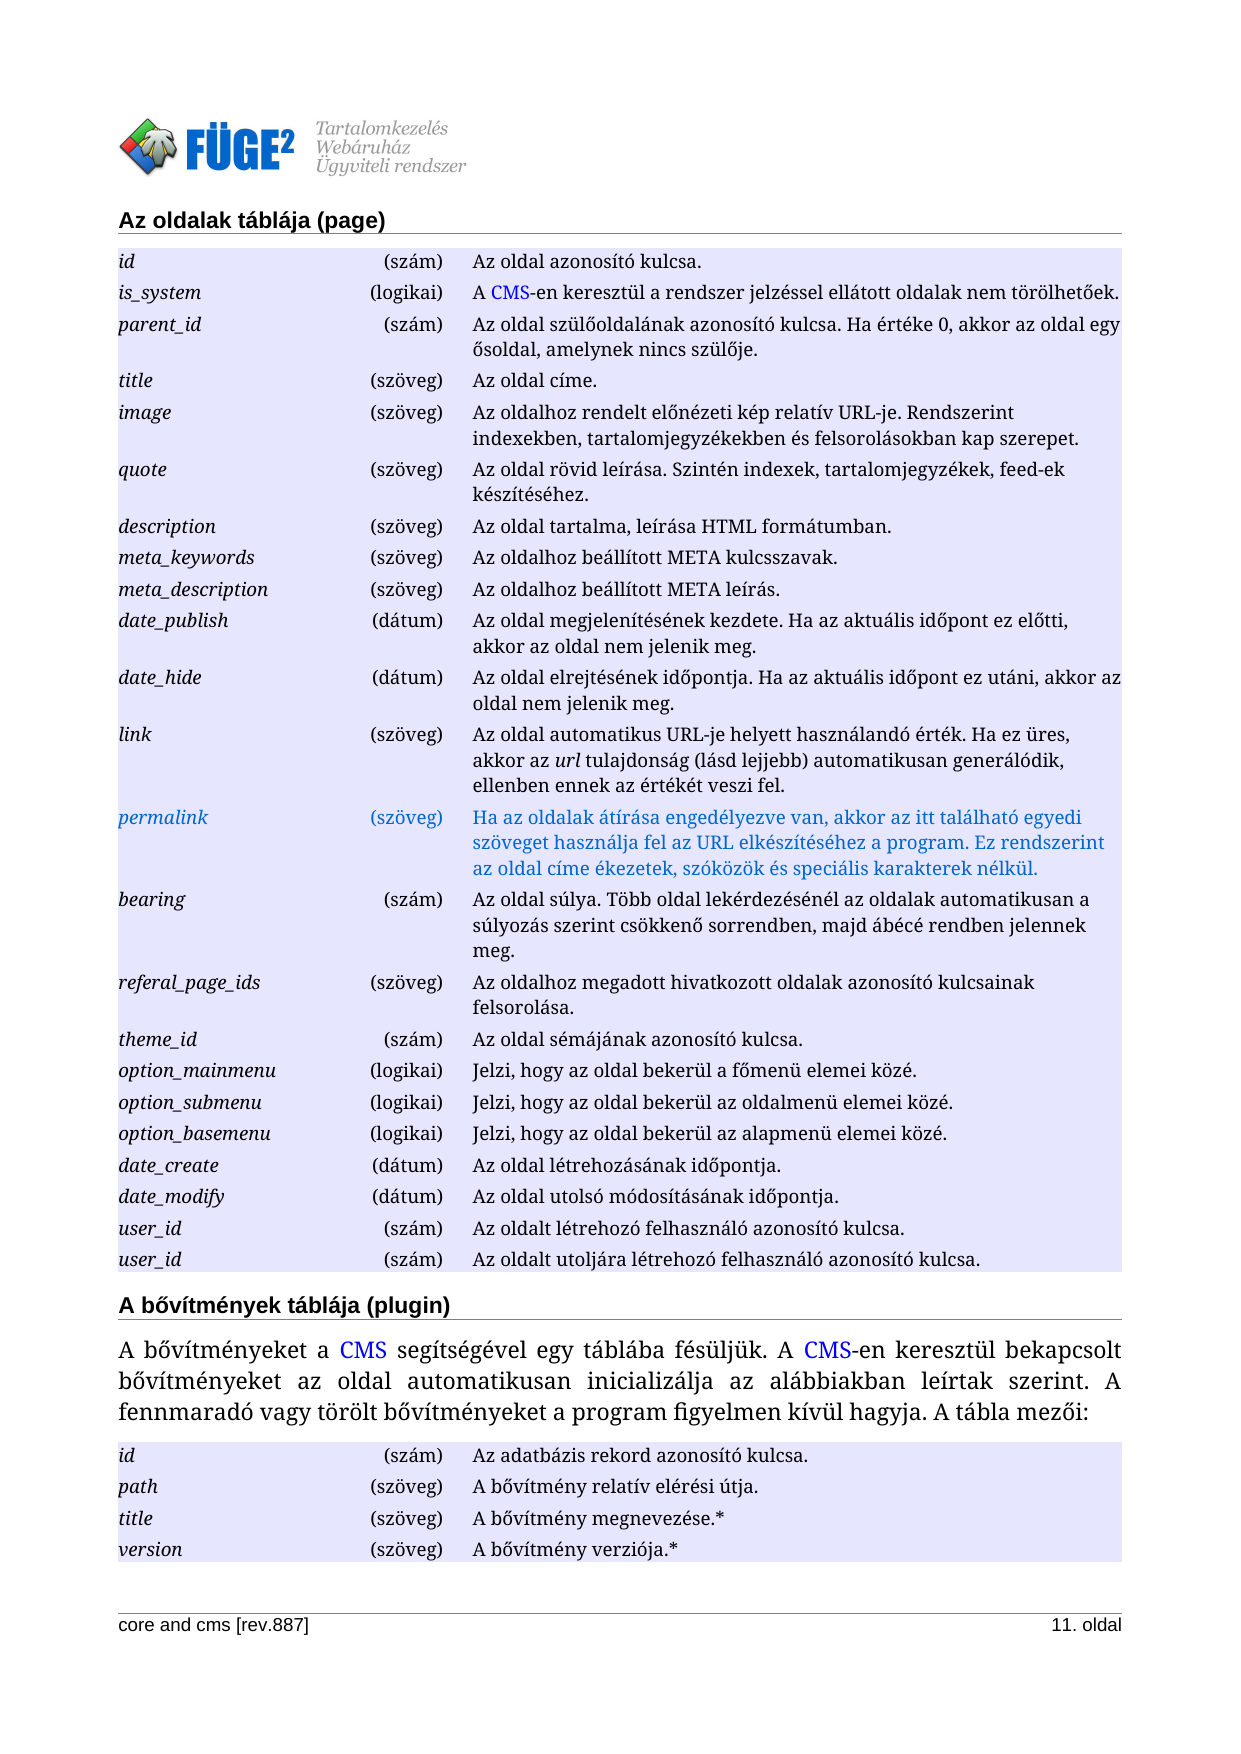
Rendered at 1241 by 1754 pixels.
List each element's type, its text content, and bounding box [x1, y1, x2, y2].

text bearing (szám) Az oldal súlya. Több oldal lekérdezésénél az oldalak automatikusan a súlyozás szerint csökkenő sorrendben, majd ábécé rendben jelennek meg. [118, 887, 1122, 963]
text permalink (szöveg) Ha az oldalak átírása engedélyezve van, akkor az itt található egyedi szöveget használja fel az URL elkészítéséhez a program. Ez rendszerint az oldal címe ékezetek, szóközök és speciális karakterek nélkül. [118, 804, 1122, 881]
text referal_page_ids (szöveg) Az oldalhoz megadott hivatkozott oldalak azonosító kulcsainak felsorolása. [118, 969, 1122, 1020]
text A bővítményeket a CMS segítségével egy táblába fésüljük. A CMS-en keresztül bekapcsolt bővítményeket az oldal automatikusan inicializálja az alábbiakban leírtak szerint. A fennmaradó vagy törölt bővítményeket a program figyelmen kívül hagyja. A tábla mezői: [118, 1334, 1122, 1427]
text title (szöveg) A bővítmény megnevezése.* [118, 1505, 1122, 1531]
text meta_description (szöveg) Az oldalhoz beállított META leírás. [118, 576, 1122, 602]
text id (szám) Az adatbázis rekord azonosító kulcsa. [118, 1442, 1122, 1468]
text user_id (szám) Az oldalt utoljára létrehozó felhasználó azonosító kulcsa. [118, 1246, 1122, 1272]
text is_system (logikai) A CMS-en keresztül a rendszer jelzéssel ellátott oldalak nem törölhetőek. [118, 279, 1122, 305]
text image (szöveg) Az oldalhoz rendelt előnézeti kép relatív URL-je. Rendszerint indexekben, tartalomjegyzékekben és felsorolásokban kap szerepet. [118, 399, 1122, 450]
text option_mainmenu (logikai) Jelzi, hogy az oldal bekerül a főmenü elemei közé. [118, 1057, 1122, 1083]
text parent_id (szám) Az oldal szülőoldalának azonosító kulcsa. Ha értéke 0, akkor az oldal egy ősoldal, amelynek nincs szülője. [118, 311, 1122, 362]
text date_create (dátum) Az oldal létrehozásának időpontja. [118, 1152, 1122, 1177]
text quote (szöveg) Az oldal rövid leírása. Szintén indexek, tartalomjegyzékek, feed-ek készítéséhez. [118, 456, 1122, 507]
text date_publish (dátum) Az oldal megjelenítésének kezdete. Ha az aktuális időpont ez előtti, akkor az oldal nem jelenik meg. [118, 608, 1122, 659]
text link (szöveg) Az oldal automatikus URL-je helyett használandó érték. Ha ez üres, akkor az url tulajdonság (lásd lejjebb) automatikusan generálódik, ellenben ennek az értékét veszi fel. [118, 722, 1122, 798]
text option_basemenu (logikai) Jelzi, hogy az oldal bekerül az alapmenü elemei közé. [118, 1120, 1122, 1146]
text option_submenu (logikai) Jelzi, hogy az oldal bekerül az oldalmenü elemei közé. [118, 1089, 1122, 1114]
text path (szöveg) A bővítmény relatív elérési útja. [118, 1474, 1122, 1499]
text theme_id (szám) Az oldal sémájának azonosító kulcsa. [118, 1026, 1122, 1052]
subtitle Az oldalak táblája (page) [118, 207, 1122, 233]
text id (szám) Az oldal azonosító kulcsa. [118, 248, 1122, 273]
text date_modify (dátum) Az oldal utolsó módosításának időpontja. [118, 1183, 1122, 1209]
text meta_keywords (szöveg) Az oldalhoz beállított META kulcsszavak. [118, 545, 1122, 570]
text date_hide (dátum) Az oldal elrejtésének időpontja. Ha az aktuális időpont ez utáni, akkor az oldal nem jelenik meg. [118, 664, 1122, 716]
picture [118, 118, 473, 177]
text description (szöveg) Az oldal tartalma, leírása HTML formátumban. [118, 513, 1122, 539]
text title (szöveg) Az oldal címe. [118, 368, 1122, 393]
subtitle A bővítmények táblája (plugin) [118, 1292, 1122, 1319]
text user_id (szám) Az oldalt létrehozó felhasználó azonosító kulcsa. [118, 1215, 1122, 1240]
text version (szöveg) A bővítmény verziója.* [118, 1537, 1122, 1562]
